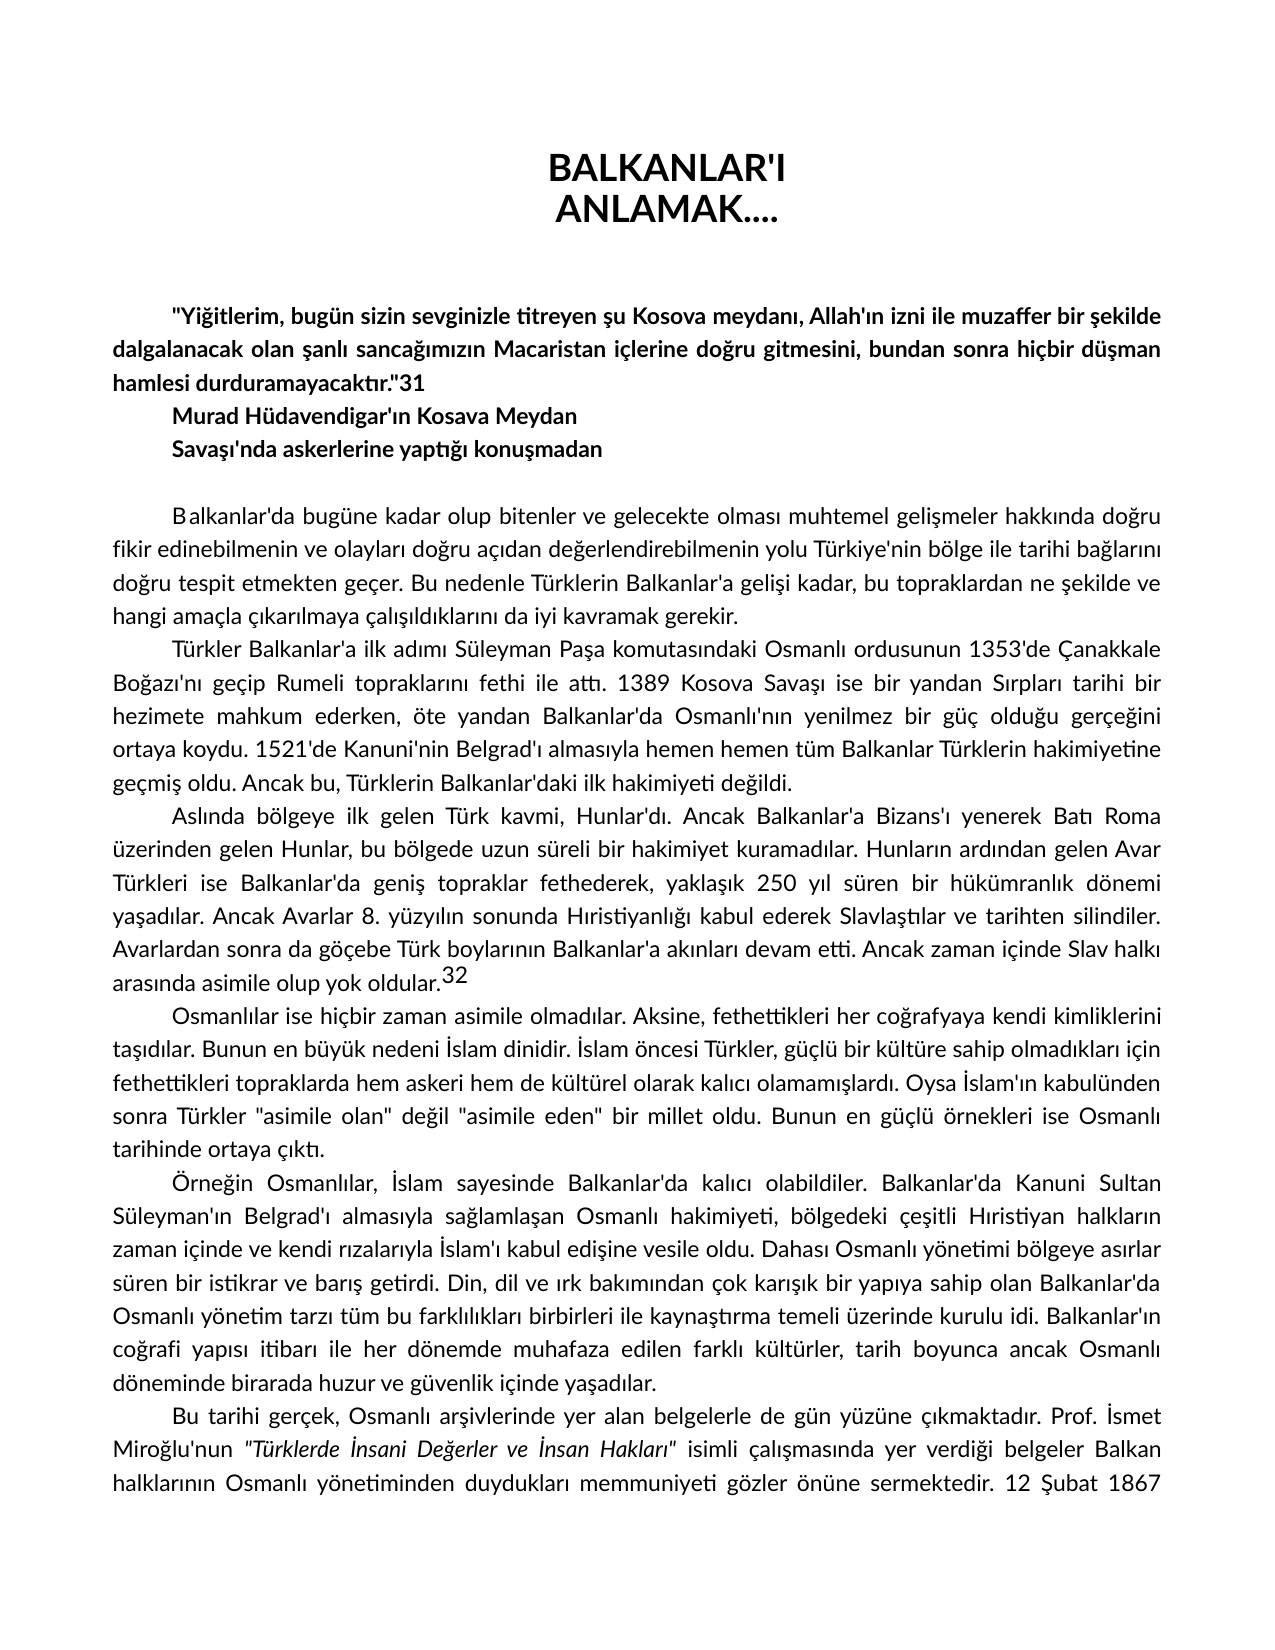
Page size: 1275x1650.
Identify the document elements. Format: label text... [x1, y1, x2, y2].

text Murad Hüdavendigar'ın Kosava Meydan [112, 398, 1162, 431]
text Balkanlar'da bugüne kadar olup bitenler ve gelecekte olması muhtemel gelişmeler hakkında doğru fikir edinebilmenin ve olayları doğru açıdan değerlendirebilmenin yolu Türkiye'nin bölge ile tarihi bağlarını doğru tespit etmekten geçer. Bu nedenle Türklerin Balkanlar'a gelişi kadar, bu topraklardan ne şekilde ve hangi amaçla çıkarılmaya çalışıldıklarını da iyi kavramak gerekir. [112, 498, 1162, 631]
text Türkler Balkanlar'a ilk adımı Süleyman Paşa komutasındaki Osmanlı ordusunun 1353'de Çanakkale Boğazı'nı geçip Rumeli topraklarını fethi ile attı. 1389 Kosova Savaşı ise bir yandan Sırpları tarihi bir hezimete mahkum ederken, öte yandan Balkanlar'da Osmanlı'nın yenilmez bir güç olduğu gerçeğini ortaya koydu. 1521'de Kanuni'nin Belgrad'ı almasıyla hemen hemen tüm Balkanlar Türklerin hakimiyetine geçmiş oldu. Ancak bu, Türklerin Balkanlar'daki ilk hakimiyeti değildi. [112, 631, 1162, 798]
text Örneğin Osmanlılar, İslam sayesinde Balkanlar'da kalıcı olabildiler. Balkanlar'da Kanuni Sultan Süleyman'ın Belgrad'ı almasıyla sağlamlaşan Osmanlı hakimiyeti, bölgedeki çeşitli Hıristiyan halkların zaman içinde ve kendi rızalarıyla İslam'ı kabul edişine vesile oldu. Dahası Osmanlı yönetimi bölgeye asırlar süren bir istikrar ve barış getirdi. Din, dil ve ırk bakımından çok karışık bir yapıya sahip olan Balkanlar'da Osmanlı yönetim tarzı tüm bu farklılıkları birbirleri ile kaynaştırma temeli üzerinde kurulu idi. Balkanlar'ın coğrafi yapısı itibarı ile her dönemde muhafaza edilen farklı kültürler, tarih boyunca ancak Osmanlı döneminde birarada huzur ve güvenlik içinde yaşadılar. [112, 1164, 1162, 1398]
text Bu tarihi gerçek, Osmanlı arşivlerinde yer alan belgelerle de gün yüzüne çıkmaktadır. Prof. İsmet Miroğlu'nun "Türklerde İnsani Değerler ve İnsan Hakları" isimli çalışmasında yer verdiği belgeler Balkan halklarının Osmanlı yönetiminden duydukları memmuniyeti gözler önüne sermektedir. 12 Şubat 1867 [112, 1398, 1162, 1498]
text ANLAMAK.... [112, 189, 1162, 231]
text Aslında bölgeye ilk gelen Türk kavmi, Hunlar'dı. Ancak Balkanlar'a Bizans'ı yenerek Batı Roma üzerinden gelen Hunlar, bu bölgede uzun süreli bir hakimiyet kuramadılar. Hunların ardından gelen Avar Türkleri ise Balkanlar'da geniş topraklar fethederek, yaklaşık 250 yıl süren bir hükümranlık dönemi yaşadılar. Ancak Avarlar 8. yüzyılın sonunda Hıristiyanlığı kabul ederek Slavlaştılar ve tarihten silindiler. Avarlardan sonra da göçebe Türk boylarının Balkanlar'a akınları devam etti. Ancak zaman içinde Slav halkı arasında asimile olup yok oldular.32 [112, 798, 1162, 998]
text Osmanlılar ise hiçbir zaman asimile olmadılar. Aksine, fethettikleri her coğrafyaya kendi kimliklerini taşıdılar. Bunun en büyük nedeni İslam dinidir. İslam öncesi Türkler, güçlü bir kültüre sahip olmadıkları için fethettikleri topraklarda hem askeri hem de kültürel olarak kalıcı olamamışlardı. Oysa İslam'ın kabulünden sonra Türkler "asimile olan" değil "asimile eden" bir millet oldu. Bunun en güçlü örnekleri ise Osmanlı tarihinde ortaya çıktı. [112, 998, 1162, 1164]
text BALKANLAR'I [112, 148, 1162, 189]
text "Yiğitlerim, bugün sizin sevginizle titreyen şu Kosova meydanı, Allah'ın izni ile muzaffer bir şekilde dalgalanacak olan şanlı sancağımızın Macaristan içlerine doğru gitmesini, bundan sonra hiçbir düşman hamlesi durduramayacaktır."31 [112, 298, 1162, 398]
text Savaşı'nda askerlerine yaptığı konuşmadan [112, 431, 1162, 464]
